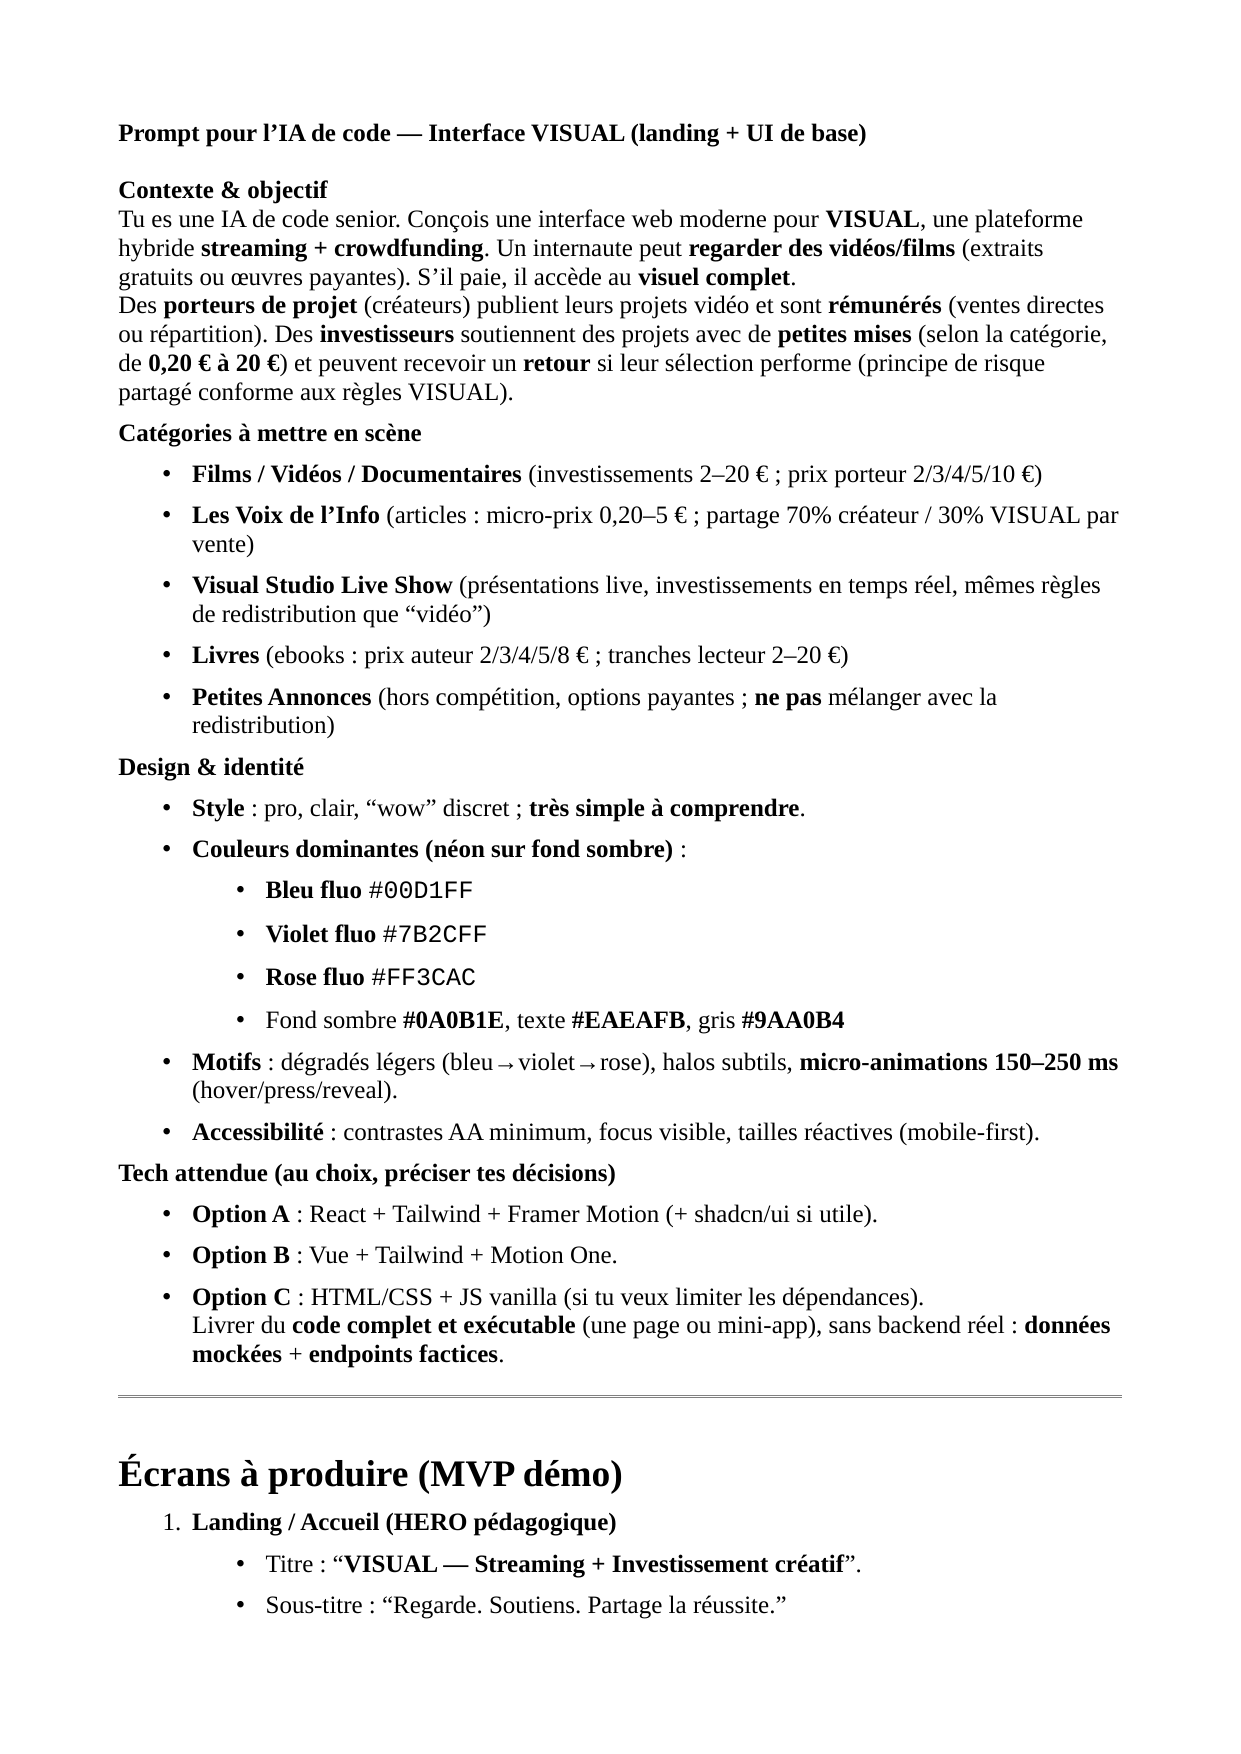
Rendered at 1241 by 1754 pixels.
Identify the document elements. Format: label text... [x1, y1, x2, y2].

text Contexte & objectif Tu es une IA de code senior. Conçois une interface web moderne pour VISUAL, une plateforme hybride streaming + crowdfunding. Un internaute peut regarder des vidéos/films (extraits gratuits ou œuvres payantes). S’il paie, il accède au visuel complet. Des porteurs de projet (créateurs) publient leurs projets vidéo et sont rémunérés (ventes directes ou répartition). Des investisseurs soutiennent des projets avec de petites mises (selon la catégorie, de 0,20 € à 20 €) et peuvent recevoir un retour si leur sélection performe (principe de risque partagé conforme aux règles VISUAL). [118, 176, 1122, 406]
text Design & identité [118, 752, 1122, 781]
list Violet fluo #7B2CFF [236, 919, 1122, 950]
list Sous-titre : “Regarde. Soutiens. Partage la réussite.” [236, 1590, 1122, 1619]
list Fond sombre #0A0B1E, texte #EAEAFB, gris #9AA0B4 [236, 1006, 1122, 1034]
list Films / Vidéos / Documentaires (investissements 2–20 € ; prix porteur 2/3/4/5/10 €) [162, 459, 1122, 488]
subtitle Écrans à produire (MVP démo) [118, 1452, 1122, 1495]
text Catégories à mettre en scène [118, 418, 1122, 447]
list Bleu fluo #00D1FF [236, 876, 1122, 906]
list Style : pro, clair, “wow” discret ; très simple à comprendre. [162, 793, 1122, 822]
list Accessibilité : contrastes AA minimum, focus visible, tailles réactives (mobile-first). [162, 1117, 1122, 1146]
text Tech attendue (au choix, préciser tes décisions) [118, 1158, 1122, 1187]
list Option C : HTML/CSS + JS vanilla (si tu veux limiter les dépendances). Livrer du code complet et exécutable (une page ou mini-app), sans backend réel : données mockées + endpoints factices. [162, 1282, 1122, 1368]
list Les Voix de l’Info (articles : micro‐prix 0,20–5 € ; partage 70% créateur / 30% VISUAL par vente) [162, 501, 1122, 558]
list Option A : React + Tailwind + Framer Motion (+ shadcn/ui si utile). [162, 1199, 1122, 1228]
list Landing / Accueil (HERO pédagogique) [162, 1507, 1122, 1536]
list Motifs : dégradés légers (bleu→violet→rose), halos subtils, micro-animations 150–250 ms (hover/press/reveal). [162, 1047, 1122, 1104]
list Livres (ebooks : prix auteur 2/3/4/5/8 € ; tranches lecteur 2–20 €) [162, 641, 1122, 669]
list Titre : “VISUAL — Streaming + Investissement créatif”. [236, 1549, 1122, 1577]
text Prompt pour l’IA de code — Interface VISUAL (landing + UI de base) [118, 118, 1122, 147]
list Couleurs dominantes (néon sur fond sombre) : [162, 834, 1122, 863]
list Petites Annonces (hors compétition, options payantes ; ne pas mélanger avec la redistribution) [162, 682, 1122, 739]
list Visual Studio Live Show (présentations live, investissements en temps réel, mêmes règles de redistribution que “vidéo”) [162, 571, 1122, 628]
list Rose fluo #FF3CAC [236, 962, 1122, 993]
list Option B : Vue + Tailwind + Motion One. [162, 1241, 1122, 1269]
